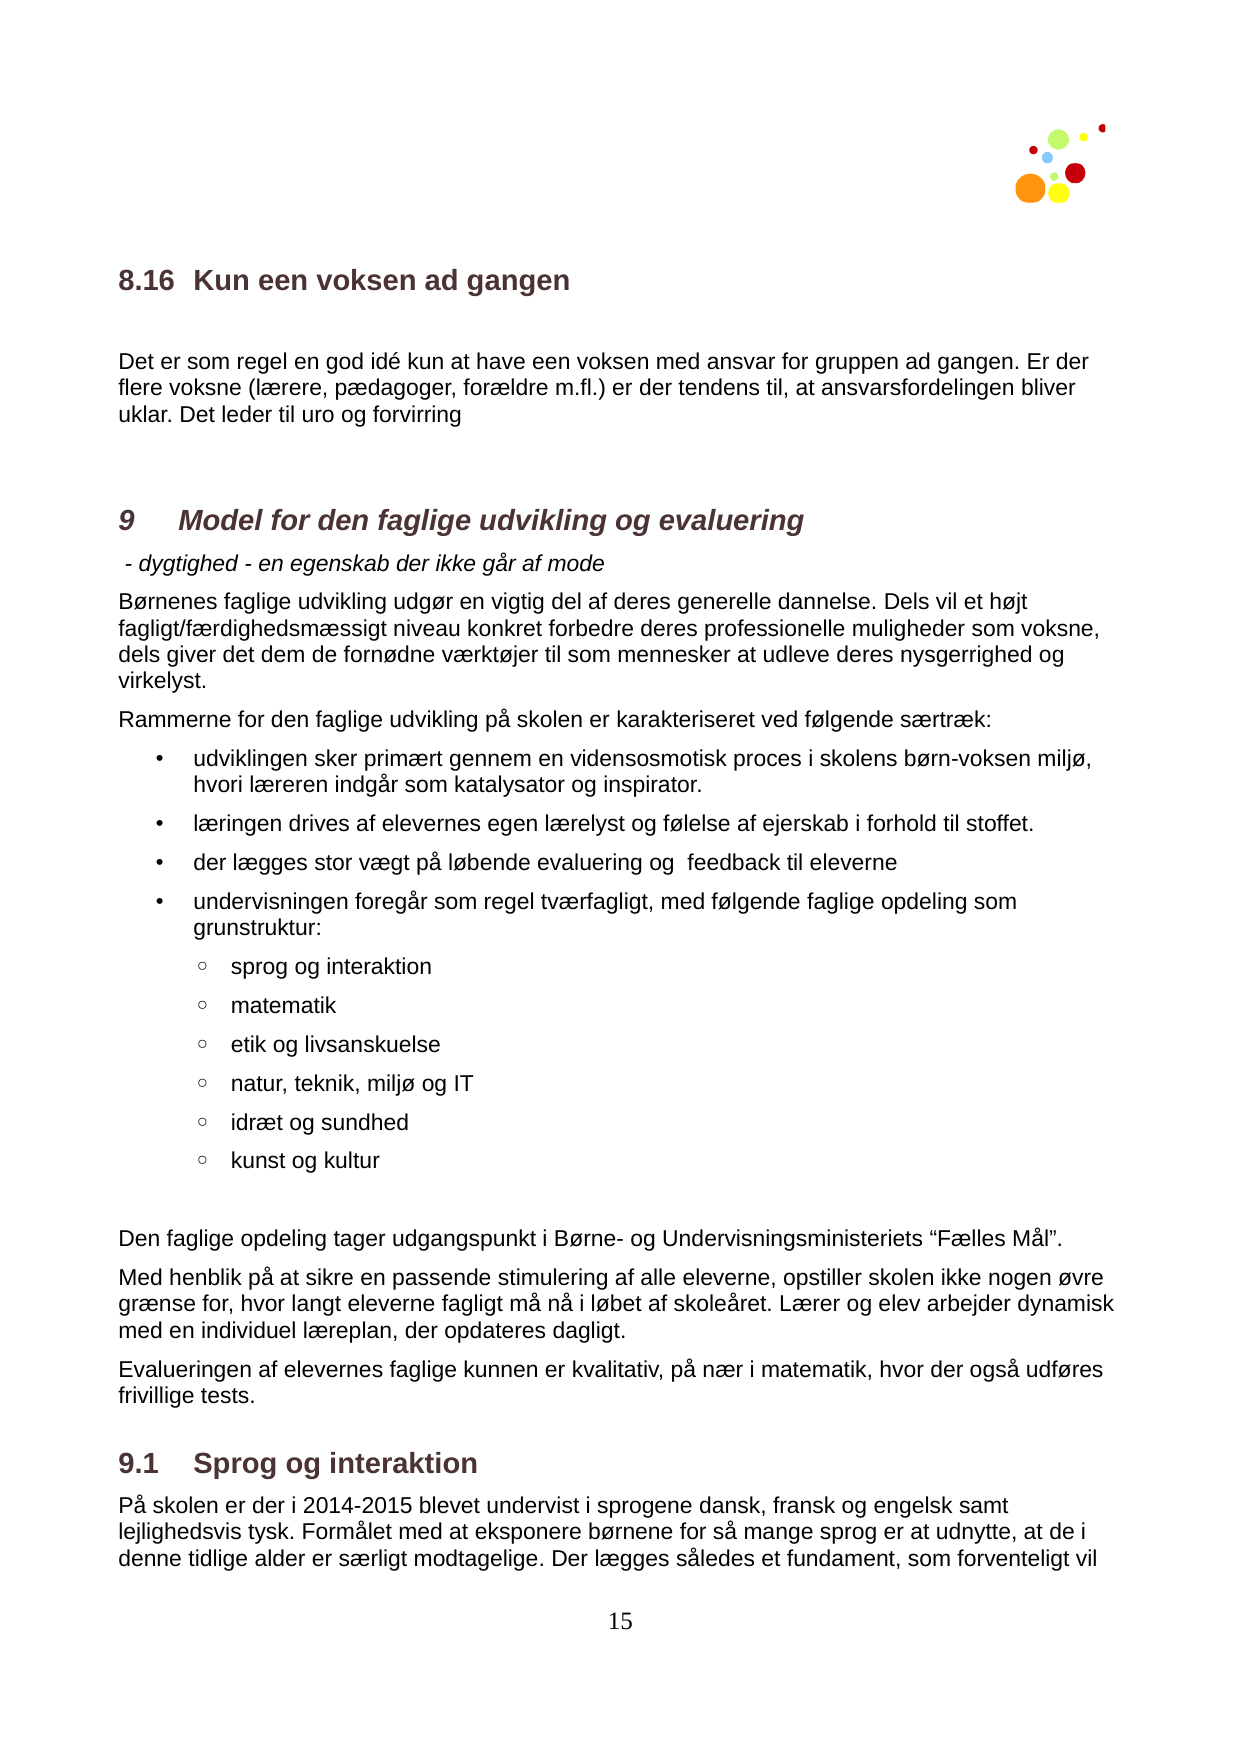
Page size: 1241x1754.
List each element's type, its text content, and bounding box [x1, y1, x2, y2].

text Den faglige opdeling tager udgangspunkt i Børne- og Undervisningsministeriets “Fælles Mål”. [118, 1225, 1122, 1252]
list læringen drives af elevernes egen lærelyst og følelse af ejerskab i forhold til stoffet. [156, 810, 1122, 837]
text Børnenes faglige udvikling udgør en vigtig del af deres generelle dannelse. Dels vil et højt fagligt/færdighedsmæssigt niveau konkret forbedre deres professionelle muligheder som voksne, dels giver det dem de fornødne værktøjer til som mennesker at udleve deres nysgerrighed og virkelyst. [118, 588, 1122, 694]
subtitle Model for den faglige udvikling og evaluering [118, 503, 1122, 537]
list etik og livsanskuelse [193, 1031, 1122, 1057]
subtitle Sprog og interaktion [118, 1446, 1122, 1479]
text Evalueringen af elevernes faglige kunnen er kvalitativ, på nær i matematik, hvor der også udføres frivillige tests. [118, 1356, 1122, 1408]
list undervisningen foregår som regel tværfagligt, med følgende faglige opdeling som grunstruktur: [156, 888, 1122, 941]
list udviklingen sker primært gennem en vidensosmotisk proces i skolens børn-voksen miljø, hvori læreren indgår som katalysator og inspirator. [156, 745, 1122, 798]
list kunst og kultur [193, 1147, 1122, 1174]
text På skolen er der i 2014-2015 blevet undervist i sprogene dansk, fransk og engelsk samt lejlighedsvis tysk. Formålet med at eksponere børnene for så mange sprog er at udnytte, at de i denne tidlige alder er særligt modtagelige. Der lægges således et fundament, som forventeligt vil [118, 1492, 1122, 1571]
list natur, teknik, miljø og IT [193, 1070, 1122, 1096]
text Det er som regel en god idé kun at have een voksen med ansvar for gruppen ad gangen. Er der flere voksne (lærere, pædagoger, forældre m.fl.) er der tendens til, at ansvarsfordelingen bliver uklar. Det leder til uro og forvirring [118, 348, 1122, 427]
text Rammerne for den faglige udvikling på skolen er karakteriseret ved følgende særtræk: [118, 706, 1122, 733]
text - dygtighed - en egenskab der ikke går af mode [118, 549, 1122, 576]
list der lægges stor vægt på løbende evaluering og feedback til eleverne [156, 849, 1122, 876]
picture [1015, 124, 1106, 203]
subtitle Kun een voksen ad gangen [118, 263, 1122, 297]
list idræt og sundhed [193, 1109, 1122, 1135]
text Med henblik på at sikre en passende stimulering af alle eleverne, opstiller skolen ikke nogen øvre grænse for, hvor langt eleverne fagligt må nå i løbet af skoleåret. Lærer og elev arbejder dynamisk med en individuel læreplan, der opdateres dagligt. [118, 1264, 1122, 1343]
list matematik [193, 992, 1122, 1018]
list sprog og interaktion [193, 953, 1122, 979]
